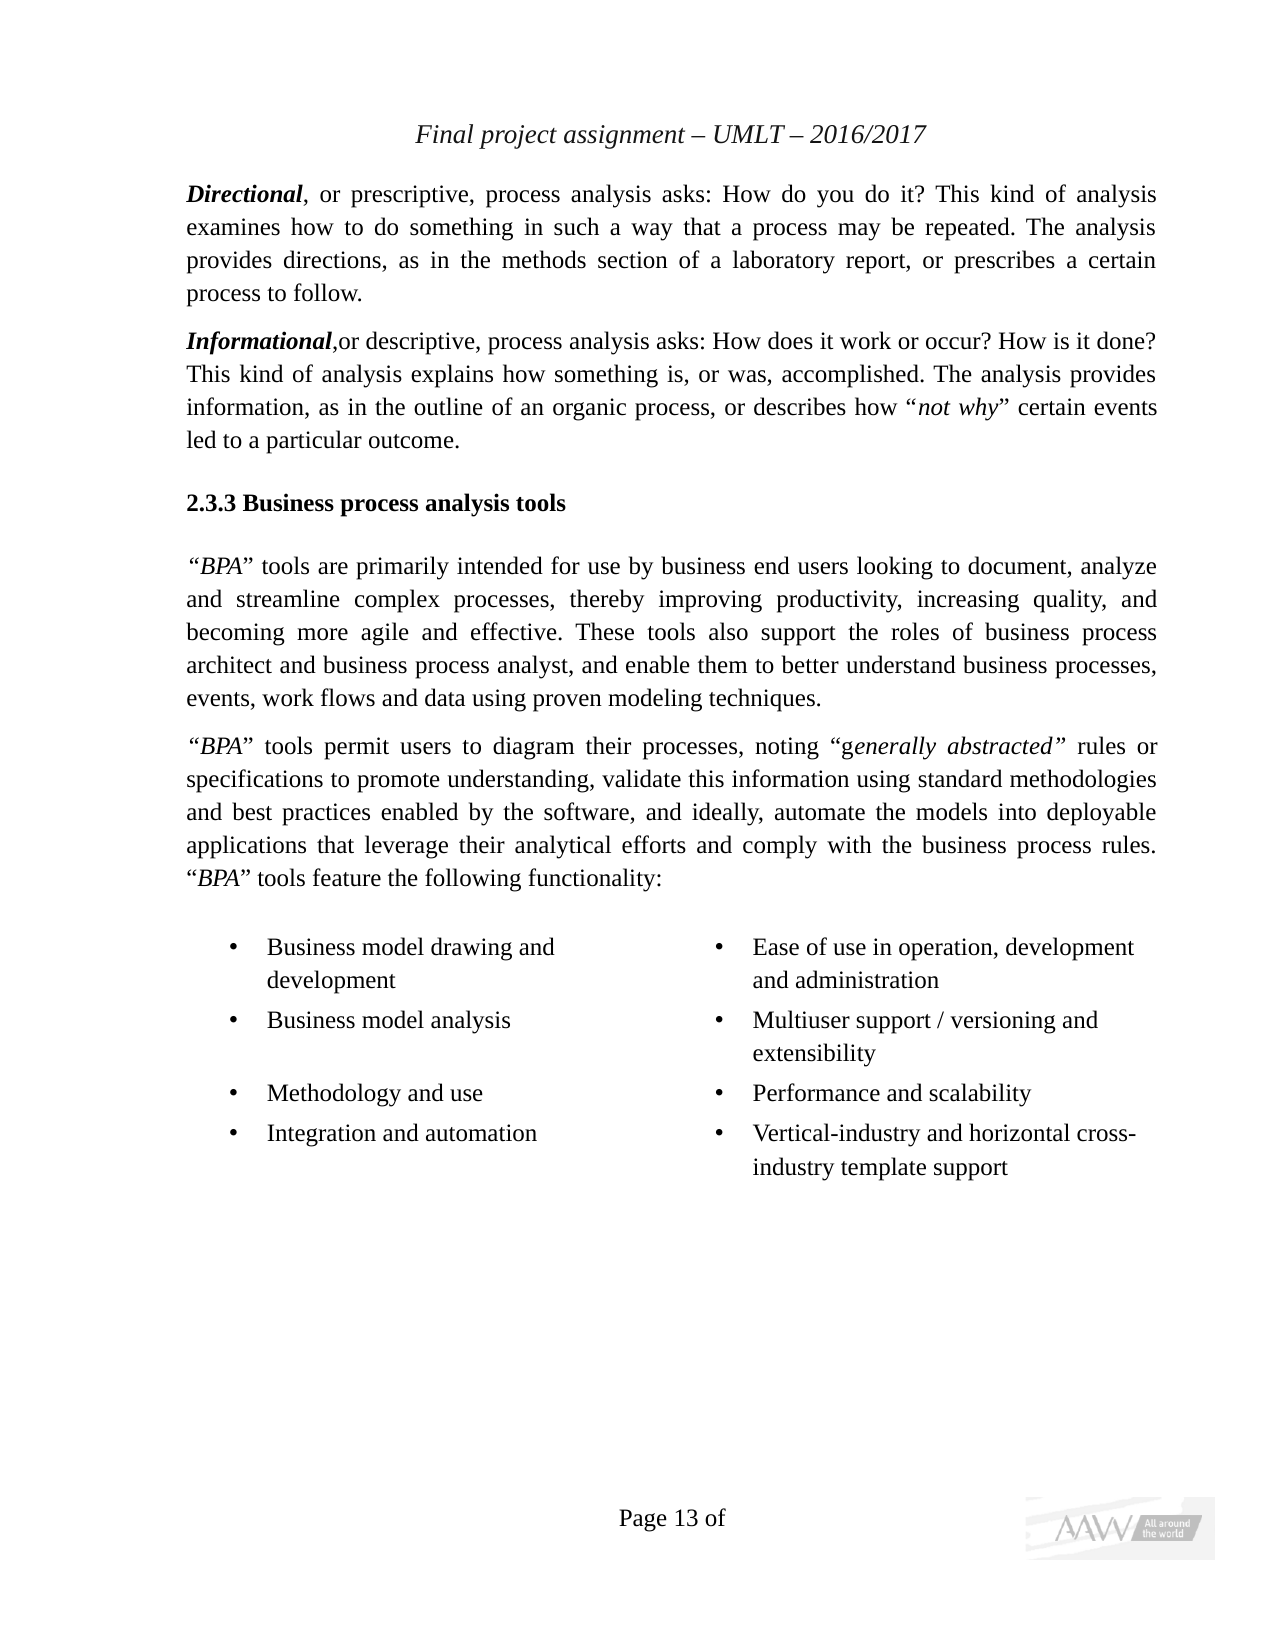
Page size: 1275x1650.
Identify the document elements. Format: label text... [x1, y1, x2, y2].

picture [1025, 1497, 1215, 1560]
table_cell Vertical-industry and horizontal cross-industry template support [672, 1113, 1158, 1186]
table_header Business model drawing and development [186, 926, 672, 999]
table_cell Business model analysis [186, 999, 672, 1073]
subtitle 2.3.3 Business process analysis tools [186, 488, 1158, 517]
table_cell Methodology and use [186, 1073, 672, 1113]
text Directional, or prescriptive, process analysis asks: How do you do it? This kind of analysis examines how to do something in such a way that a process may be repeated. The analysis provides directions, as in the methods section of a laboratory report, or prescribes a certain process to follow. [186, 179, 1158, 307]
text Informational,or descriptive, process analysis asks: How does it work or occur? How is it done? This kind of analysis explains how something is, or was, accomplished. The analysis provides information, as in the outline of an organic process, or describes how “not why” certain events led to a particular outcome. [186, 326, 1158, 454]
table_header Ease of use in operation, development and administration [672, 926, 1158, 999]
table_cell Integration and automation [186, 1113, 672, 1186]
text “BPA” tools permit users to diagram their processes, noting “generally abstracted” rules or specifications to promote understanding, validate this information using standard methodologies and best practices enabled by the software, and ideally, automate the models into deployable applications that leverage their analytical efforts and comply with the business process rules. “BPA” tools feature the following functionality: [186, 731, 1158, 892]
table_cell Performance and scalability [672, 1073, 1158, 1113]
table_cell Multiuser support / versioning and extensibility [672, 999, 1158, 1073]
text “BPA” tools are primarily intended for use by business end users looking to document, analyze and streamline complex processes, thereby improving productivity, increasing quality, and becoming more agile and effective. These tools also support the roles of business process architect and business process analyst, and enable them to better understand business processes, events, work flows and data using proven modeling techniques. [186, 551, 1158, 712]
